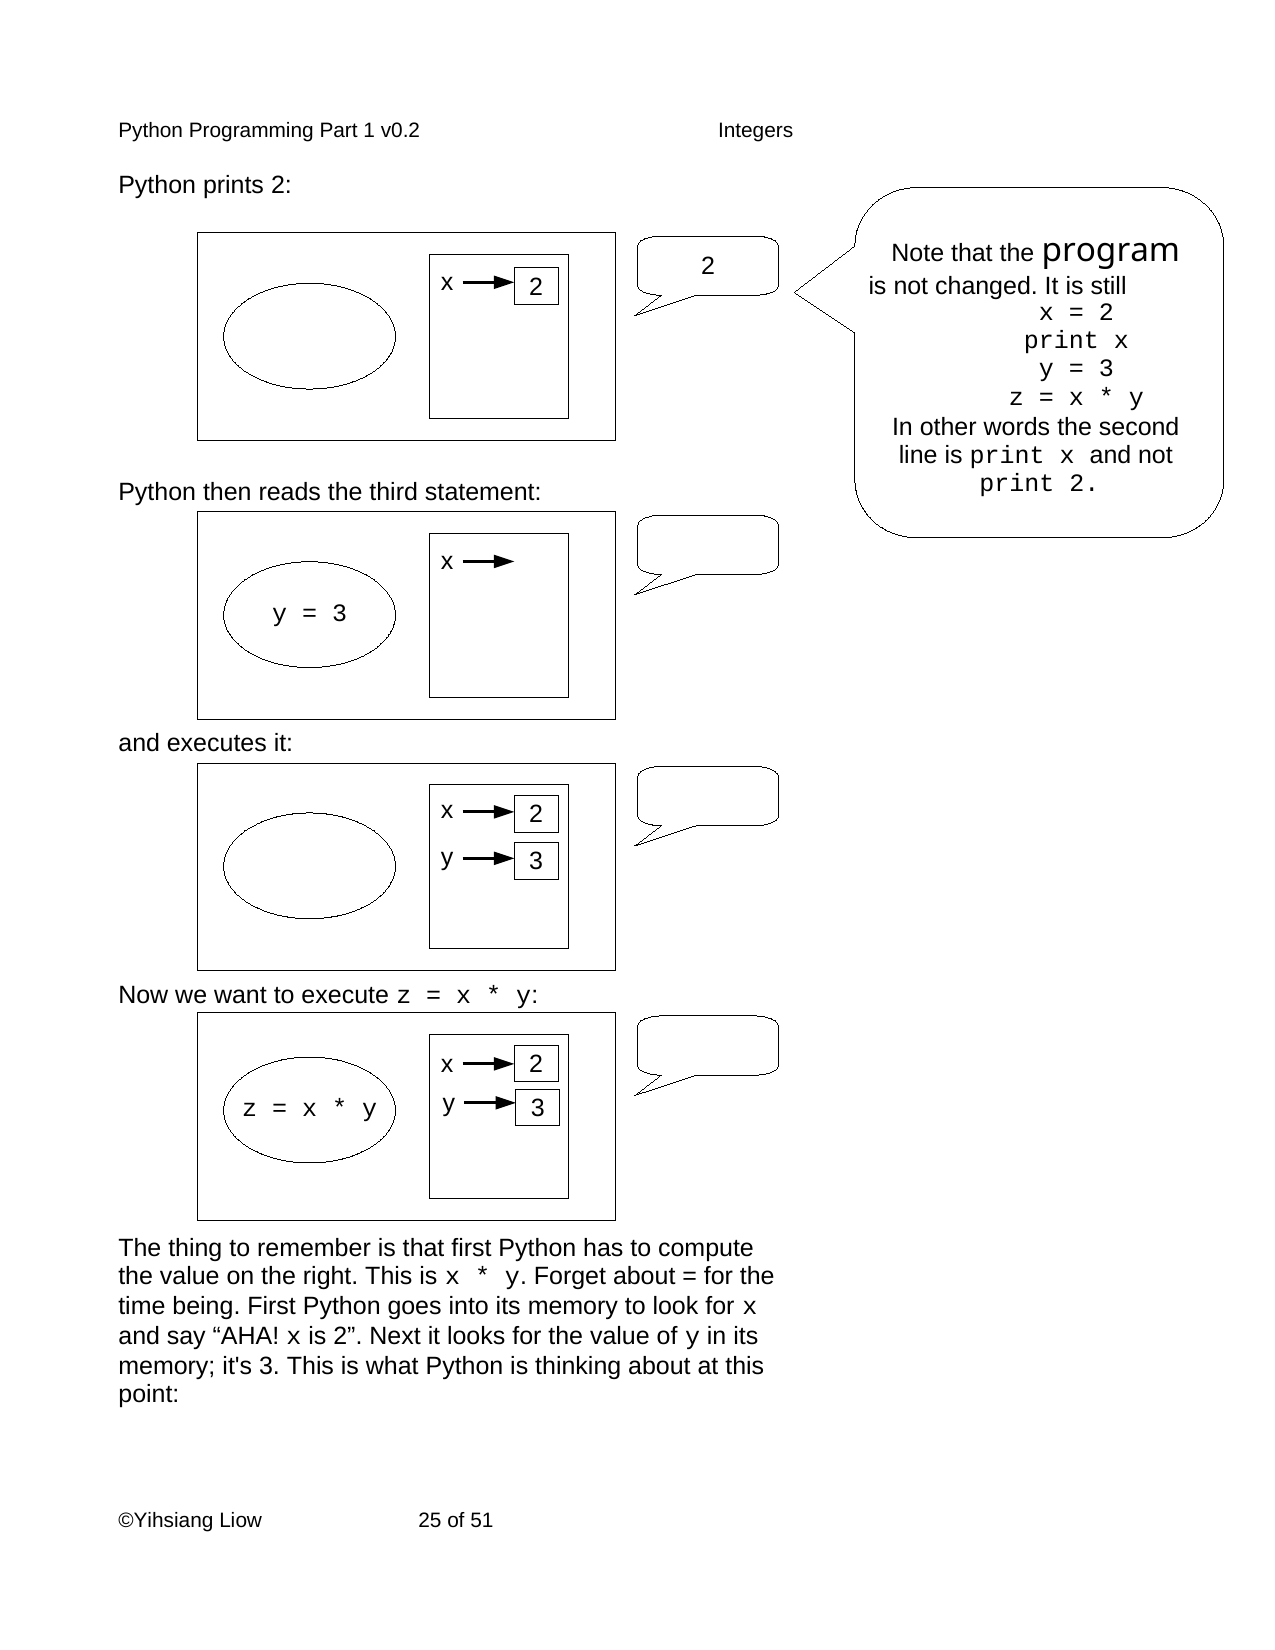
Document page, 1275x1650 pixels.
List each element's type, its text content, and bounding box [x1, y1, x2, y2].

text The thing to remember is that first Python has to compute the value on the right. This is x * y. Forget about = for the time being. First Python goes into its memory to look for x and say “AHA! x is 2”. Next it looks for the value of y in its memory; it's 3. This is what Python is thinking about at this point: [118, 1234, 793, 1408]
text Python then reads the third statement: [118, 478, 793, 506]
text and executes it: [118, 729, 793, 757]
text Python prints 2: [118, 171, 793, 199]
text Now we want to execute z = x * y: [118, 980, 793, 1011]
